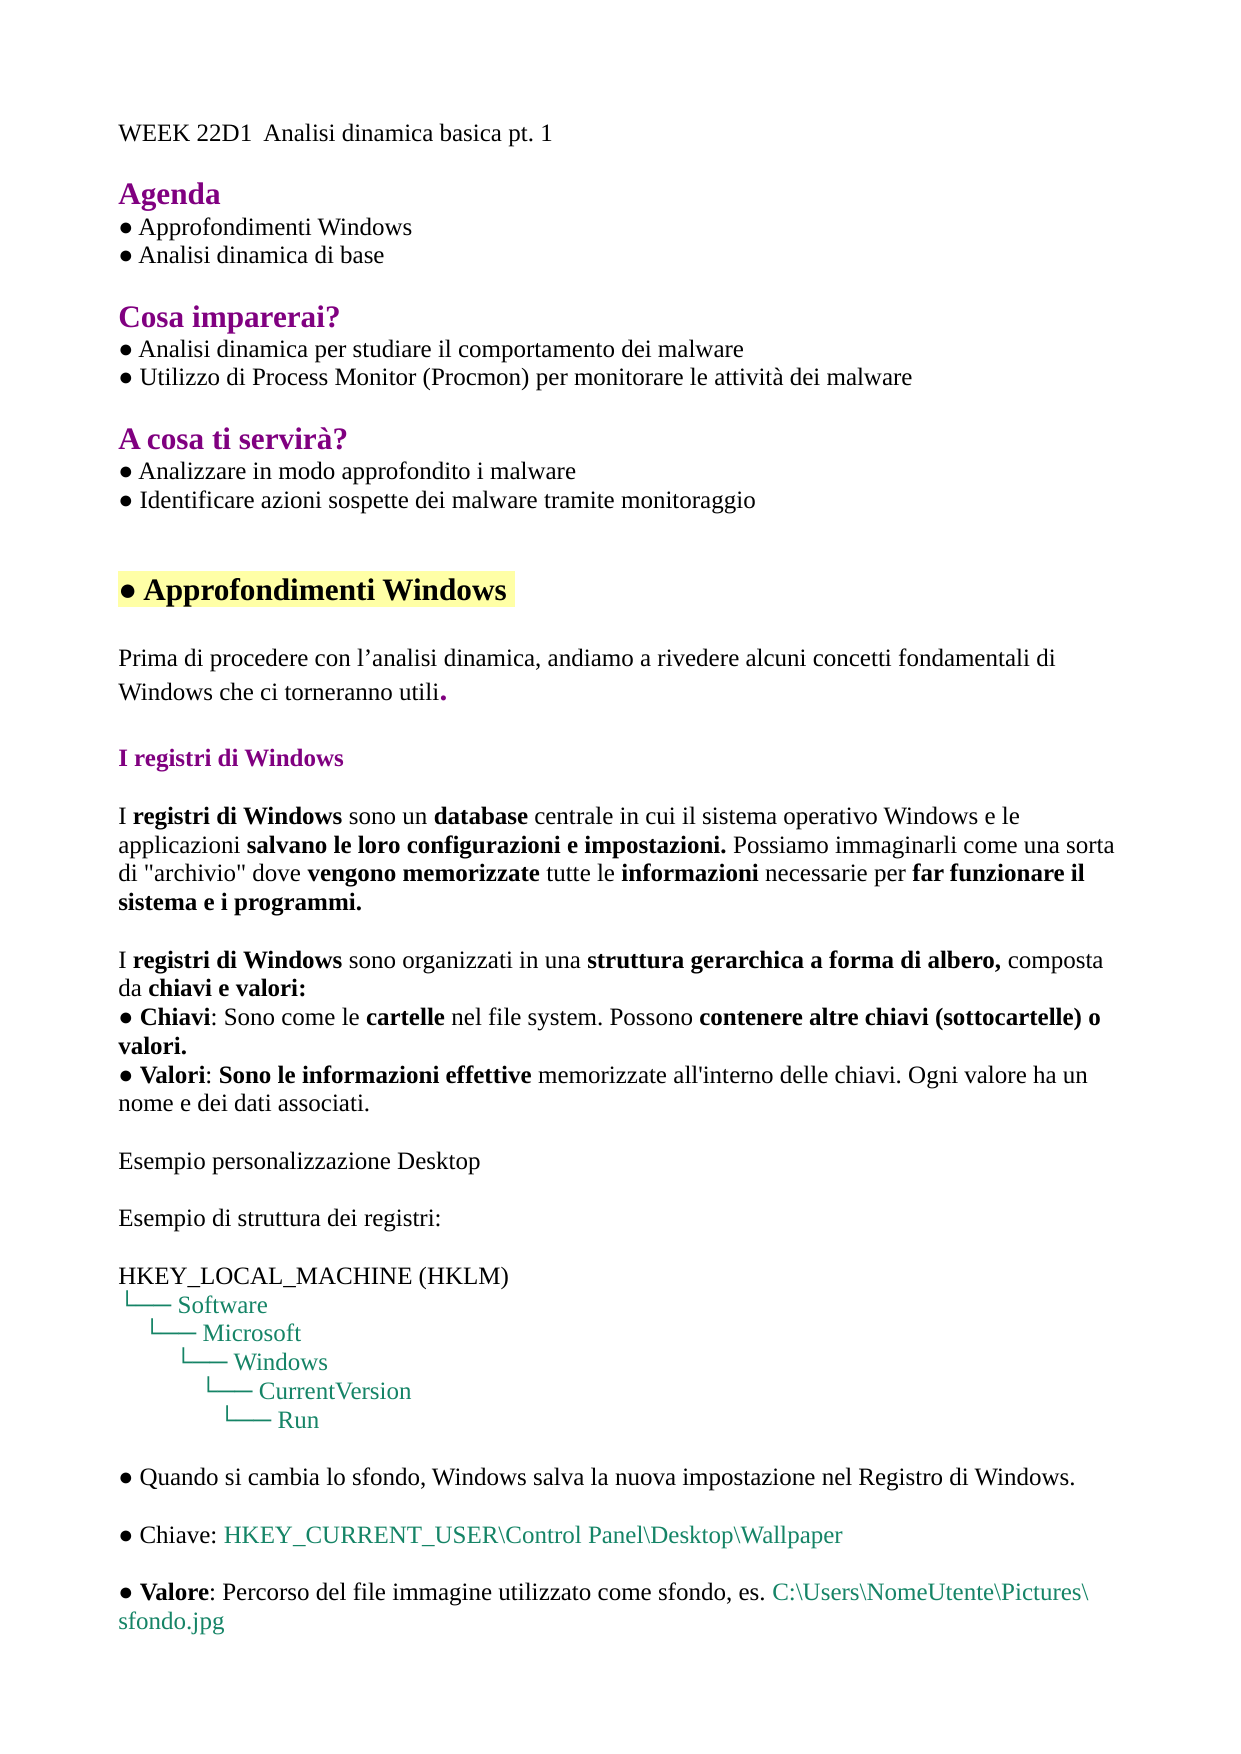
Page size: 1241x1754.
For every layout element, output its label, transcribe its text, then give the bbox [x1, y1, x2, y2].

text ● Analisi dinamica per studiare il comportamento dei malware [118, 334, 1122, 362]
text HKEY_LOCAL_MACHINE (HKLM) [118, 1261, 1122, 1290]
text ● Approfondimenti Windows [118, 571, 1122, 607]
text I registri di Windows [118, 743, 1122, 772]
text A cosa ti servirà? [118, 420, 1122, 456]
text Agenda [118, 176, 1122, 212]
text WEEK 22D1 Analisi dinamica basica pt. 1 [118, 118, 1122, 147]
text I registri di Windows sono un database centrale in cui il sistema operativo Windows e le applicazioni salvano le loro configurazioni e impostazioni. Possiamo immaginarli come una sorta di "archivio" dove vengono memorizzate tutte le informazioni necessarie per far funzionare il sistema e i programmi. [118, 801, 1122, 916]
text Cosa imparerai? [118, 298, 1122, 334]
text └── Software [118, 1290, 1122, 1318]
text I registri di Windows sono organizzati in una struttura gerarchica a forma di albero, composta da chiavi e valori: [118, 945, 1122, 1002]
text ● Valore: Percorso del file immagine utilizzato come sfondo, es. C:\Users\NomeUtente\Pictures\sfondo.jpg [118, 1577, 1122, 1635]
text ● Quando si cambia lo sfondo, Windows salva la nuova impostazione nel Registro di Windows. [118, 1462, 1122, 1491]
text Esempio personalizzazione Desktop [118, 1146, 1122, 1175]
text ● Approfondimenti Windows [118, 212, 1122, 240]
text ● Analisi dinamica di base [118, 240, 1122, 269]
text └── Microsoft [118, 1318, 1122, 1347]
text Prima di procedere con l’analisi dinamica, andiamo a rivedere alcuni concetti fondamentali di Windows che ci torneranno utili. [118, 643, 1122, 707]
text ● Chiavi: Sono come le cartelle nel file system. Possono contenere altre chiavi (sottocartelle) o valori. [118, 1002, 1122, 1060]
text └── CurrentVersion [118, 1376, 1122, 1405]
text ● Identificare azioni sospette dei malware tramite monitoraggio [118, 485, 1122, 513]
text └── Run [118, 1405, 1122, 1433]
text Esempio di struttura dei registri: [118, 1203, 1122, 1232]
text ● Utilizzo di Process Monitor (Procmon) per monitorare le attività dei malware [118, 362, 1122, 391]
text ● Chiave: HKEY_CURRENT_USER\Control Panel\Desktop\Wallpaper [118, 1520, 1122, 1548]
text └── Windows [118, 1347, 1122, 1376]
text ● Analizzare in modo approfondito i malware [118, 456, 1122, 485]
text ● Valori: Sono le informazioni effettive memorizzate all'interno delle chiavi. Ogni valore ha un nome e dei dati associati. [118, 1060, 1122, 1117]
